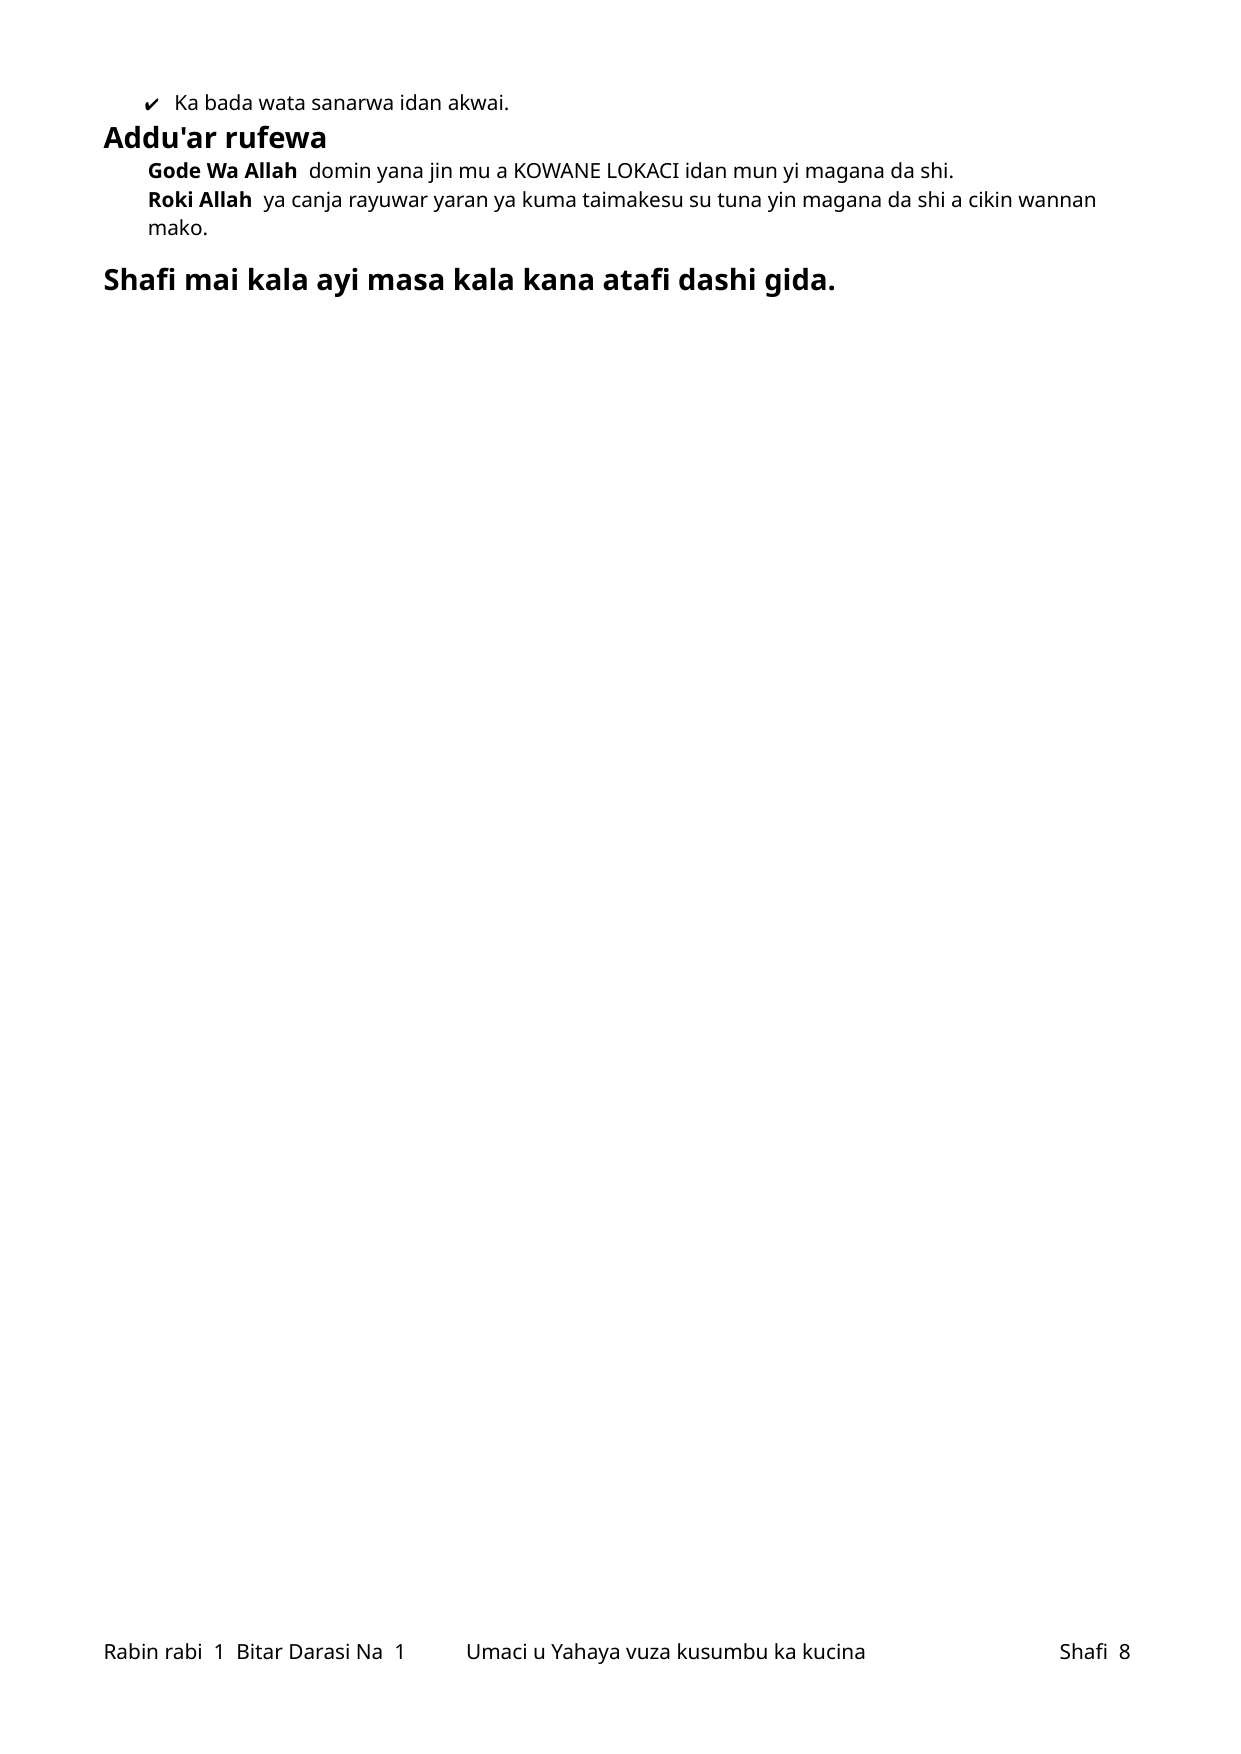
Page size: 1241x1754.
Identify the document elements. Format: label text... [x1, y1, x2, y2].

text Roki Allah ya canja rayuwar yaran ya kuma taimakesu su tuna yin magana da shi a cikin wannan mako. [148, 185, 1137, 242]
text Shafi mai kala ayi masa kala kana atafi dashi gida. [103, 260, 1137, 299]
list Ka bada wata sanarwa idan akwai. [145, 88, 1137, 117]
text Gode Wa Allah domin yana jin mu a KOWANE LOKACI idan mun yi magana da shi. [148, 157, 1137, 185]
text Addu'ar rufewa [103, 117, 1137, 157]
